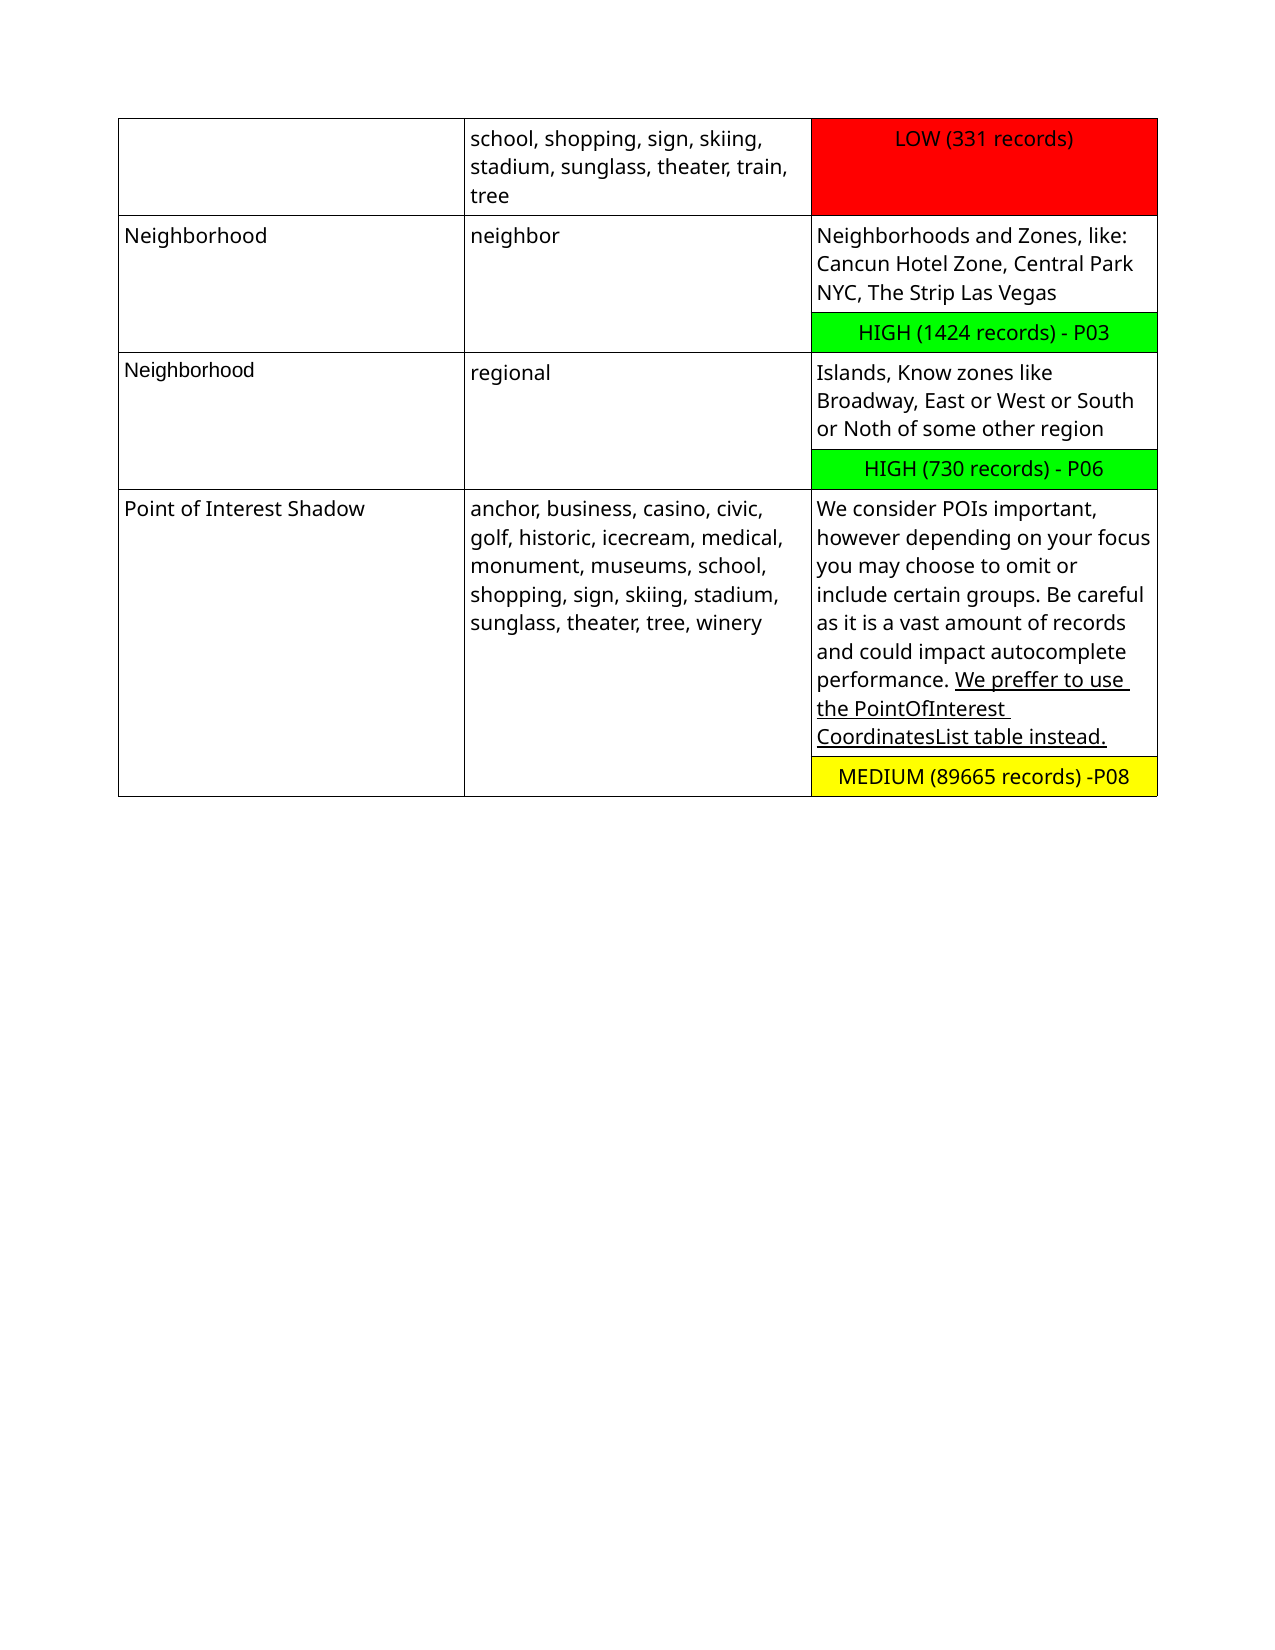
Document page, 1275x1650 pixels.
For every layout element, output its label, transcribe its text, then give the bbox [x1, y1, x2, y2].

table_cell Neighborhood [119, 216, 464, 352]
table_cell [119, 119, 464, 215]
table_cell anchor, business, casino, civic, golf, historic, icecream, medical, monument, museums, school, shopping, sign, skiing, stadium, sunglass, theater, tree, winery [465, 490, 811, 796]
table_cell Islands, Know zones like Broadway, East or West or South or Noth of some other region [812, 353, 1157, 449]
table_cell Neighborhood [119, 353, 464, 489]
table_cell LOW (331 records) [812, 119, 1157, 215]
table_cell Point of Interest Shadow [119, 490, 464, 796]
table_cell HIGH (730 records) - P06 [812, 450, 1157, 489]
table_cell regional [465, 353, 811, 489]
table_cell Neighborhoods and Zones, like: Cancun Hotel Zone, Central Park NYC, The Strip Las Vegas [812, 216, 1157, 312]
table_cell neighbor [465, 216, 811, 352]
table_cell school, shopping, sign, skiing, stadium, sunglass, theater, train, tree [465, 119, 811, 215]
table_cell HIGH (1424 records) - P03 [812, 313, 1157, 352]
table_cell MEDIUM (89665 records) -P08 [812, 757, 1157, 796]
table_cell We consider POIs important, however depending on your focus you may choose to omit or include certain groups. Be careful as it is a vast amount of records and could impact autocomplete performance. We preffer to use the PointOfInterest CoordinatesList table instead. [812, 490, 1157, 756]
